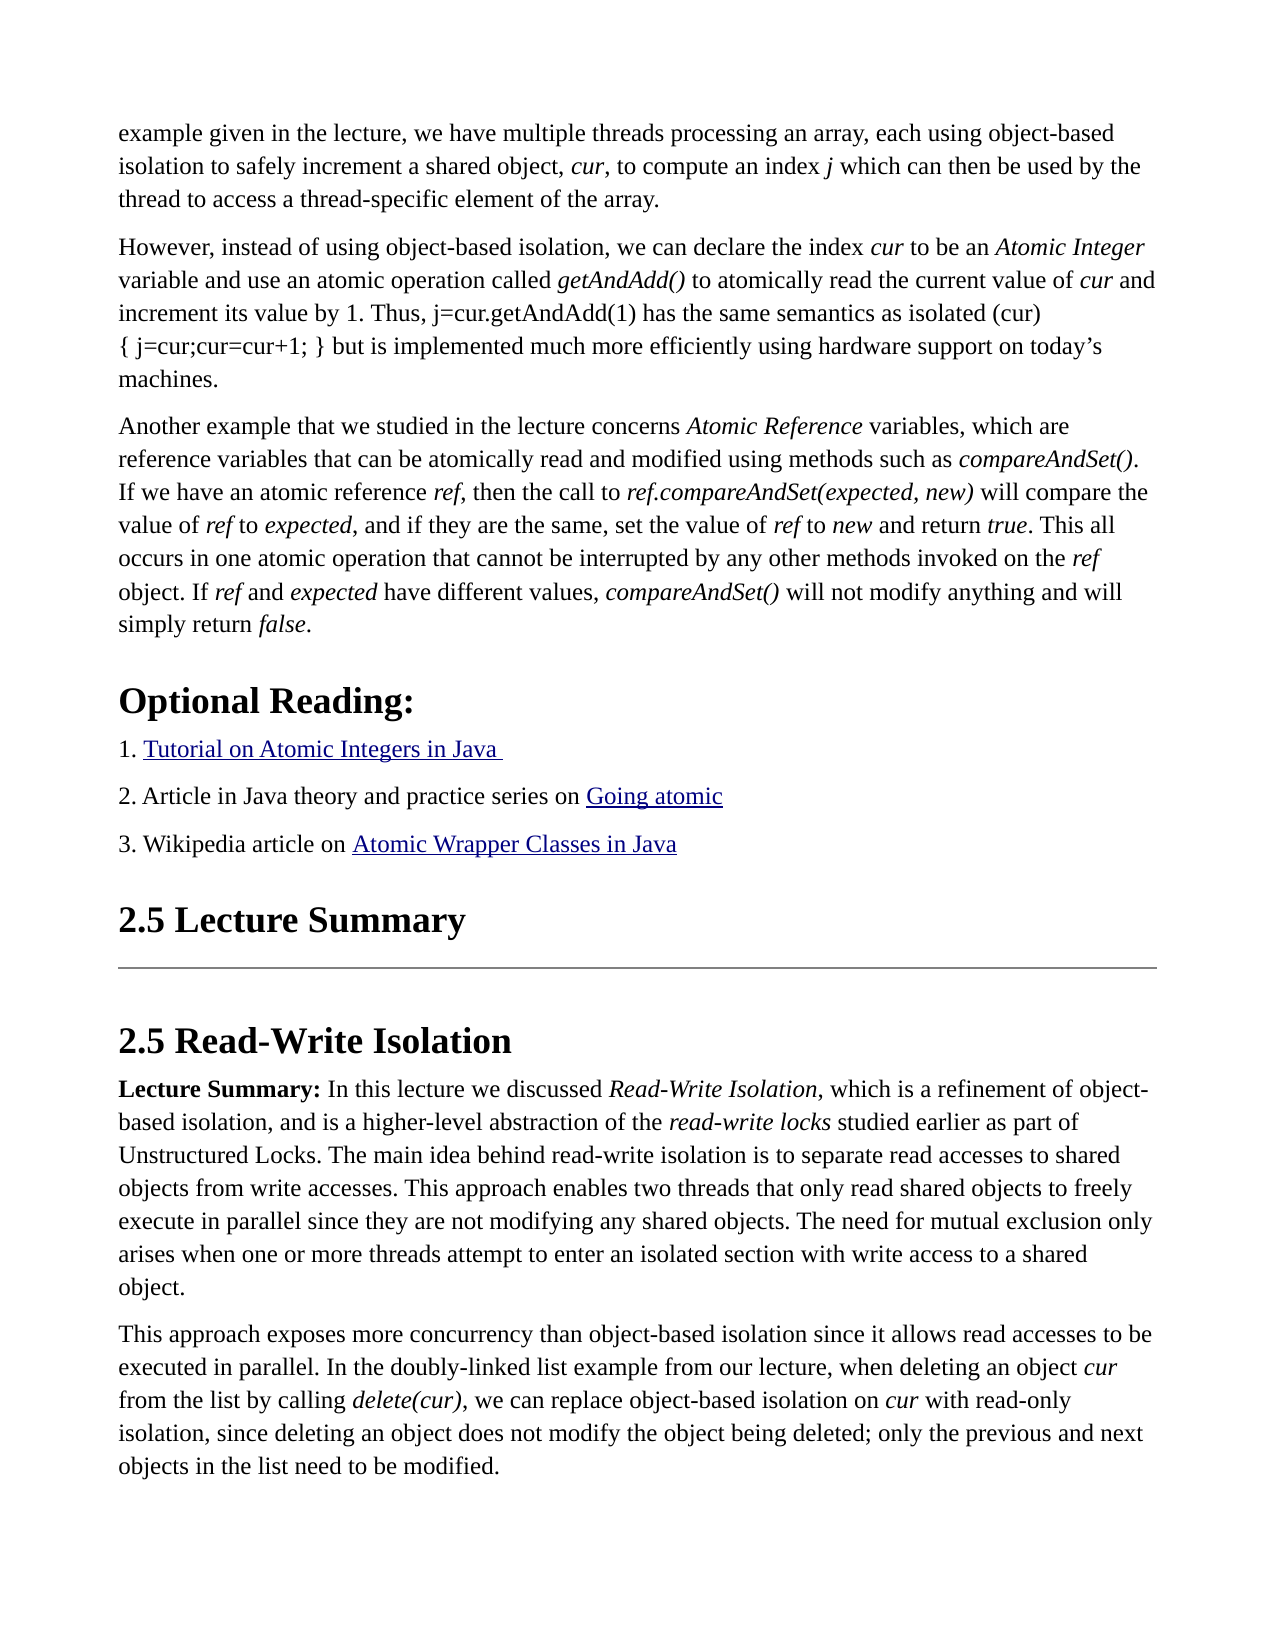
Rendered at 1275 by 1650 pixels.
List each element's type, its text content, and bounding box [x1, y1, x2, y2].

text This approach exposes more concurrency than object-based isolation since it allows read accesses to be executed in parallel. In the doubly-linked list example from our lecture, when deleting an object cur from the list by calling delete(cur), we can replace object-based isolation on cur with read-only isolation, since deleting an object does not modify the object being deleted; only the previous and next objects in the list need to be modified. [118, 1319, 1157, 1480]
text However, instead of using object-based isolation, we can declare the index cur to be an Atomic Integer variable and use an atomic operation called getAndAdd() to atomically read the current value of cur and increment its value by 1. Thus, j=cur.getAndAdd(1) has the same semantics as isolated (cur) { j=cur;cur=cur+1; } but is implemented much more efficiently using hardware support on today’s machines. [118, 232, 1157, 393]
text 2. Article in Java theory and practice series on Going atomic [118, 781, 1157, 810]
text Another example that we studied in the lecture concerns Atomic Reference variables, which are reference variables that can be atomically read and modified using methods such as compareAndSet(). If we have an atomic reference ref, then the call to ref.compareAndSet(expected, new) will compare the value of ref to expected, and if they are the same, set the value of ref to new and return true. This all occurs in one atomic operation that cannot be interrupted by any other methods invoked on the ref object. If ref and expected have different values, compareAndSet() will not modify anything and will simply return false. [118, 411, 1157, 638]
text 3. Wikipedia article on Atomic Wrapper Classes in Java [118, 829, 1157, 858]
subtitle 2.5 Lecture Summary [118, 897, 1157, 940]
subtitle Optional Reading: [118, 678, 1157, 721]
subtitle 2.5 Read-Write Isolation [118, 1018, 1157, 1061]
text example given in the lecture, we have multiple threads processing an array, each using object-based isolation to safely increment a shared object, cur, to compute an index j which can then be used by the thread to access a thread-specific element of the array. [118, 118, 1157, 213]
text Lecture Summary: In this lecture we discussed Read-Write Isolation, which is a refinement of object-based isolation, and is a higher-level abstraction of the read-write locks studied earlier as part of Unstructured Locks. The main idea behind read-write isolation is to separate read accesses to shared objects from write accesses. This approach enables two threads that only read shared objects to freely execute in parallel since they are not modifying any shared objects. The need for mutual exclusion only arises when one or more threads attempt to enter an isolated section with write access to a shared object. [118, 1074, 1157, 1301]
text 1. Tutorial on Atomic Integers in Java [118, 734, 1157, 762]
